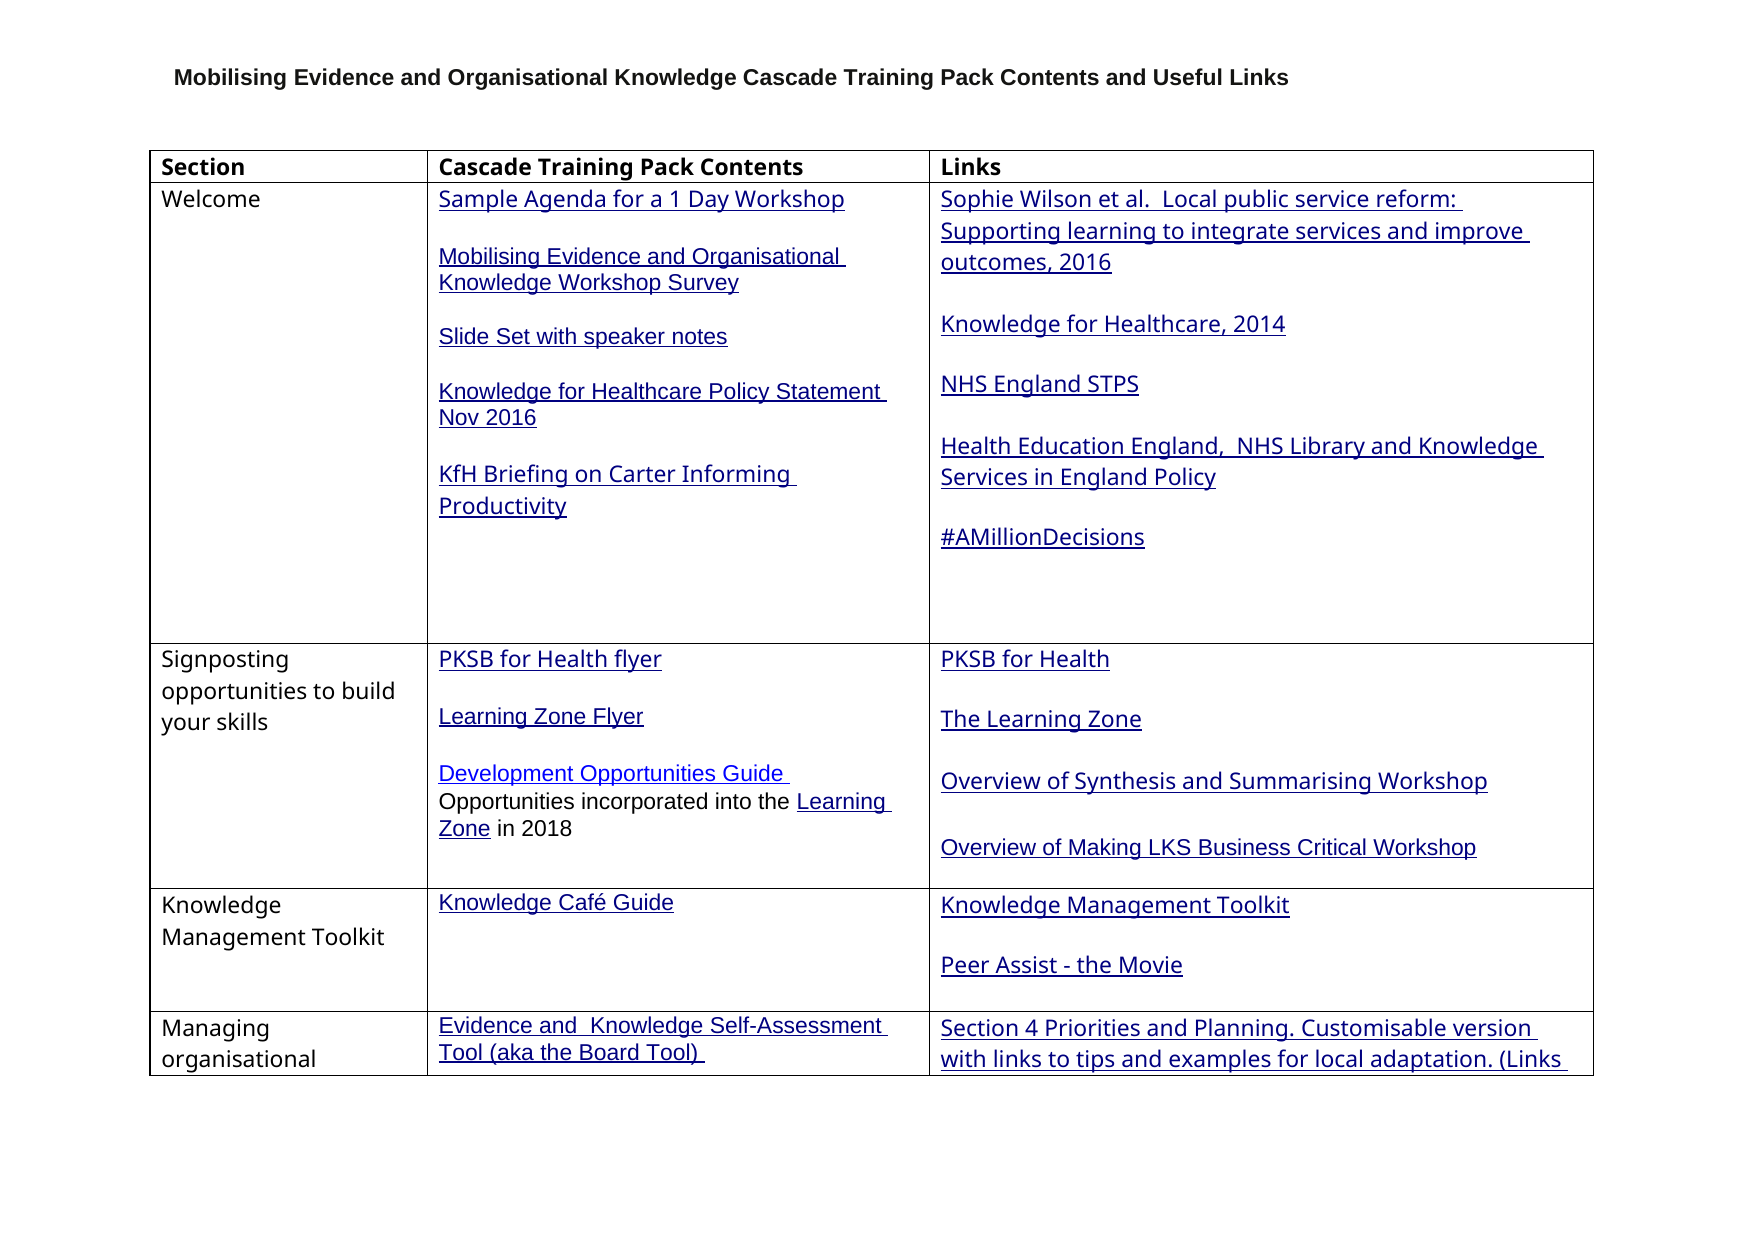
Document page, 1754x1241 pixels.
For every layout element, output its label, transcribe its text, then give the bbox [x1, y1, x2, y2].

table_cell Sophie Wilson et al. Local public service reform: Supporting learning to integrate services and improve outcomes, 2016 Knowledge for Healthcare, 2014 NHS England STPS Health Education England, NHS Library and Knowledge Services in England Policy #AMillionDecisions [930, 183, 1593, 642]
table_cell Sample Agenda for a 1 Day Workshop Mobilising Evidence and Organisational Knowledge Workshop Survey Slide Set with speaker notes Knowledge for Healthcare Policy Statement Nov 2016 KfH Briefing on Carter Informing Productivity [428, 183, 929, 642]
table_cell Signposting opportunities to build your skills [151, 644, 427, 888]
table_cell Managing organisational [151, 1012, 427, 1075]
table_cell PKSB for Health The Learning Zone Overview of Synthesis and Summarising Workshop Overview of Making LKS Business Critical Workshop [930, 644, 1593, 888]
table_cell Welcome [151, 183, 427, 642]
table_header Section [159, 56, 1590, 117]
table_header Links [930, 151, 1593, 182]
table_cell Evidence and Knowledge Self-Assessment Tool (aka the Board Tool) [428, 1012, 929, 1075]
table_header Cascade Training Pack Contents [428, 151, 929, 182]
table_cell Knowledge Management Toolkit Peer Assist - the Movie [930, 889, 1593, 1011]
table_cell Knowledge Management Toolkit [151, 889, 427, 1011]
table_cell Knowledge Café Guide [428, 889, 929, 1011]
table_cell Section 4 Priorities and Planning. Customisable version with links to tips and examples for local adaptation. (Links [930, 1012, 1593, 1075]
table_cell PKSB for Health flyer Learning Zone Flyer Development Opportunities Guide Opportunities incorporated into the Learning Zone in 2018 [428, 644, 929, 888]
table_header Section [151, 151, 427, 182]
